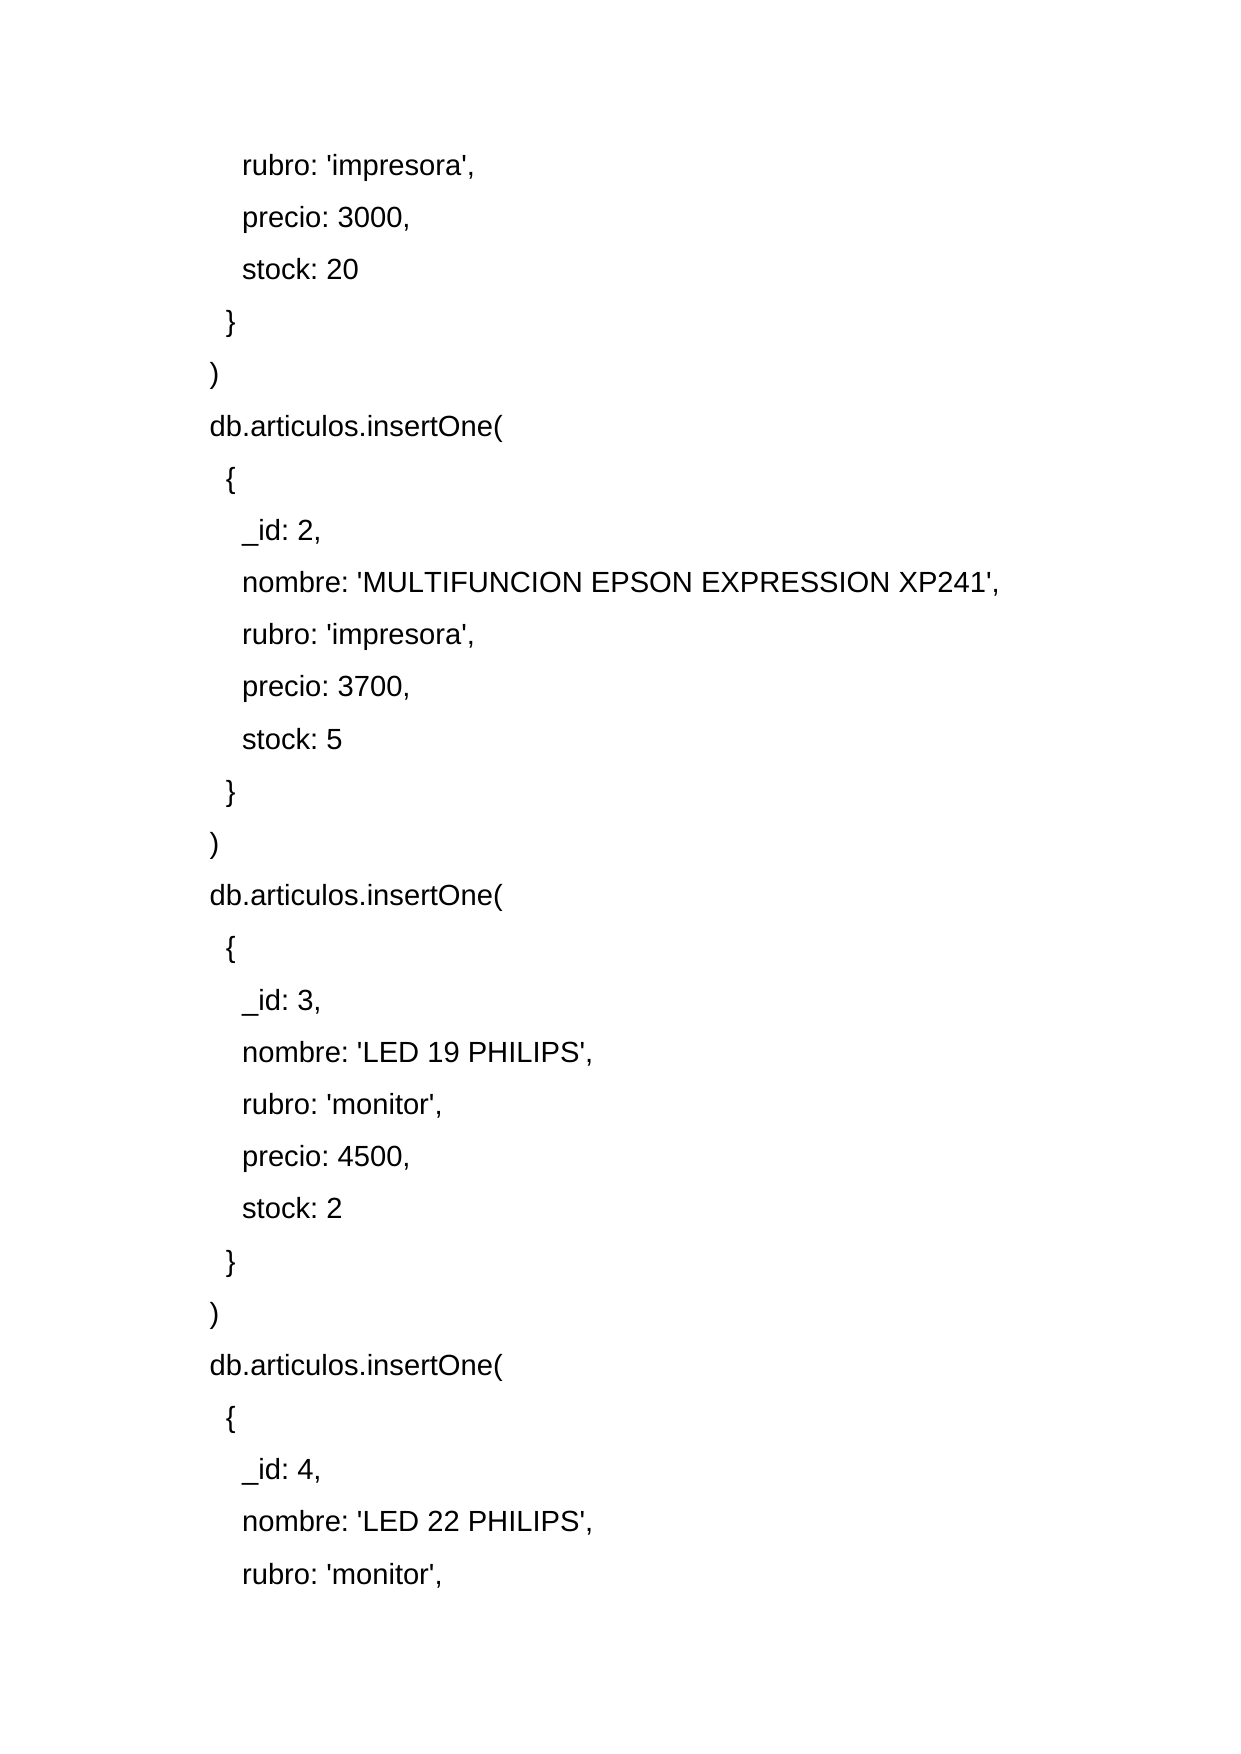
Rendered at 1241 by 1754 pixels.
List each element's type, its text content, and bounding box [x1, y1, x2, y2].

text nombre: 'LED 22 PHILIPS', [177, 1504, 1063, 1538]
text ) [177, 1296, 1063, 1329]
text _id: 3, [177, 983, 1063, 1016]
text precio: 3000, [177, 200, 1063, 233]
text nombre: 'LED 19 PHILIPS', [177, 1035, 1063, 1068]
text } [177, 1243, 1063, 1277]
text nombre: 'MULTIFUNCION EPSON EXPRESSION XP241', [177, 565, 1063, 599]
text rubro: 'impresora', [177, 148, 1063, 181]
text rubro: 'impresora', [177, 617, 1063, 651]
text stock: 5 [177, 722, 1063, 755]
text { [177, 461, 1063, 494]
text db.articulos.insertOne( [177, 408, 1063, 442]
text rubro: 'monitor', [177, 1087, 1063, 1121]
text ) [177, 826, 1063, 859]
text { [177, 930, 1063, 964]
text db.articulos.insertOne( [177, 878, 1063, 912]
text db.articulos.insertOne( [177, 1348, 1063, 1381]
text stock: 20 [177, 252, 1063, 286]
text _id: 4, [177, 1452, 1063, 1486]
text precio: 4500, [177, 1139, 1063, 1173]
text } [177, 774, 1063, 807]
text { [177, 1400, 1063, 1434]
text rubro: 'monitor', [177, 1557, 1063, 1590]
text _id: 2, [177, 513, 1063, 546]
text precio: 3700, [177, 669, 1063, 703]
text ) [177, 356, 1063, 390]
text stock: 2 [177, 1191, 1063, 1225]
text } [177, 304, 1063, 338]
